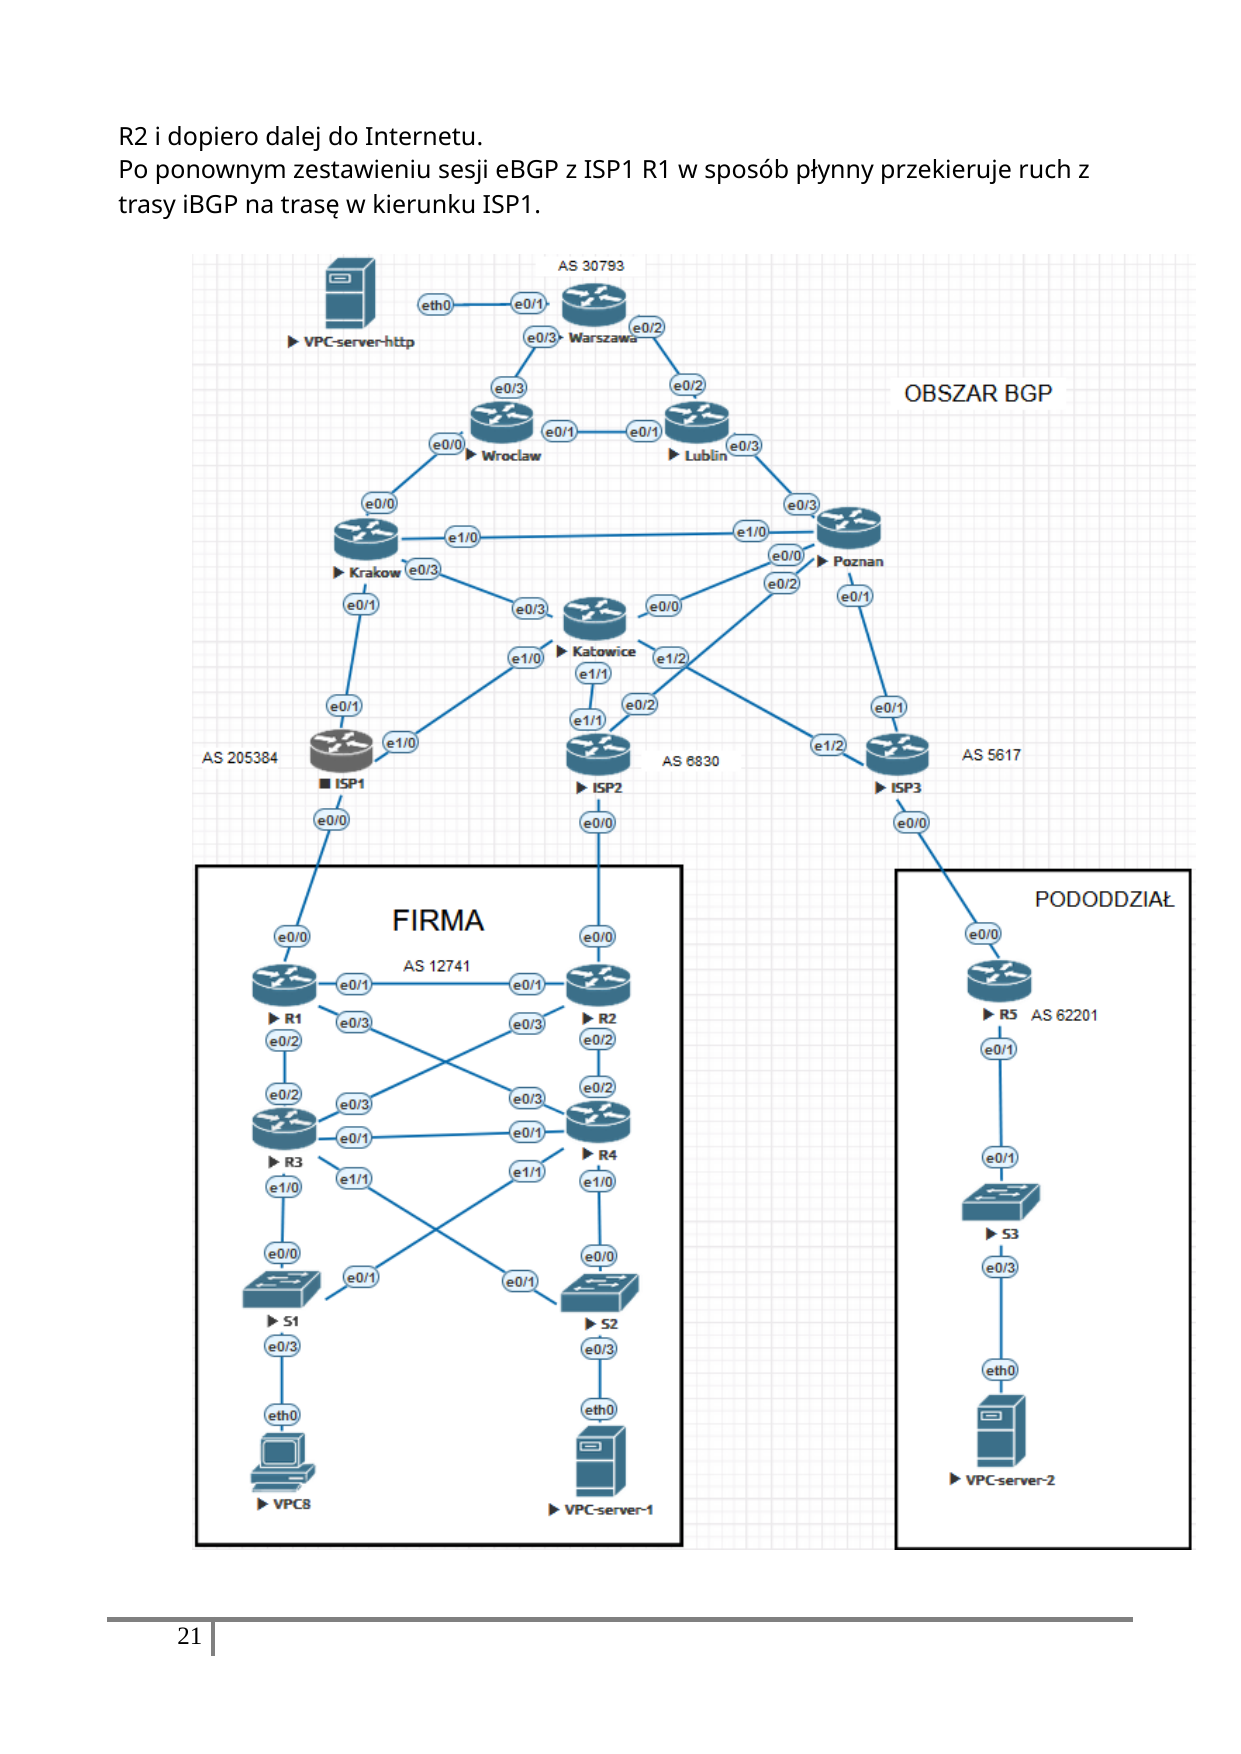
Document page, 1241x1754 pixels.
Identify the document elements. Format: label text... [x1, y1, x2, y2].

text R2 i dopiero dalej do Internetu. [118, 118, 1122, 152]
text Po ponownym zestawieniu sesji eBGP z ISP1 R1 w sposób płynny przekieruje ruch z trasy iBGP na trasę w kierunku ISP1. [118, 152, 1122, 220]
